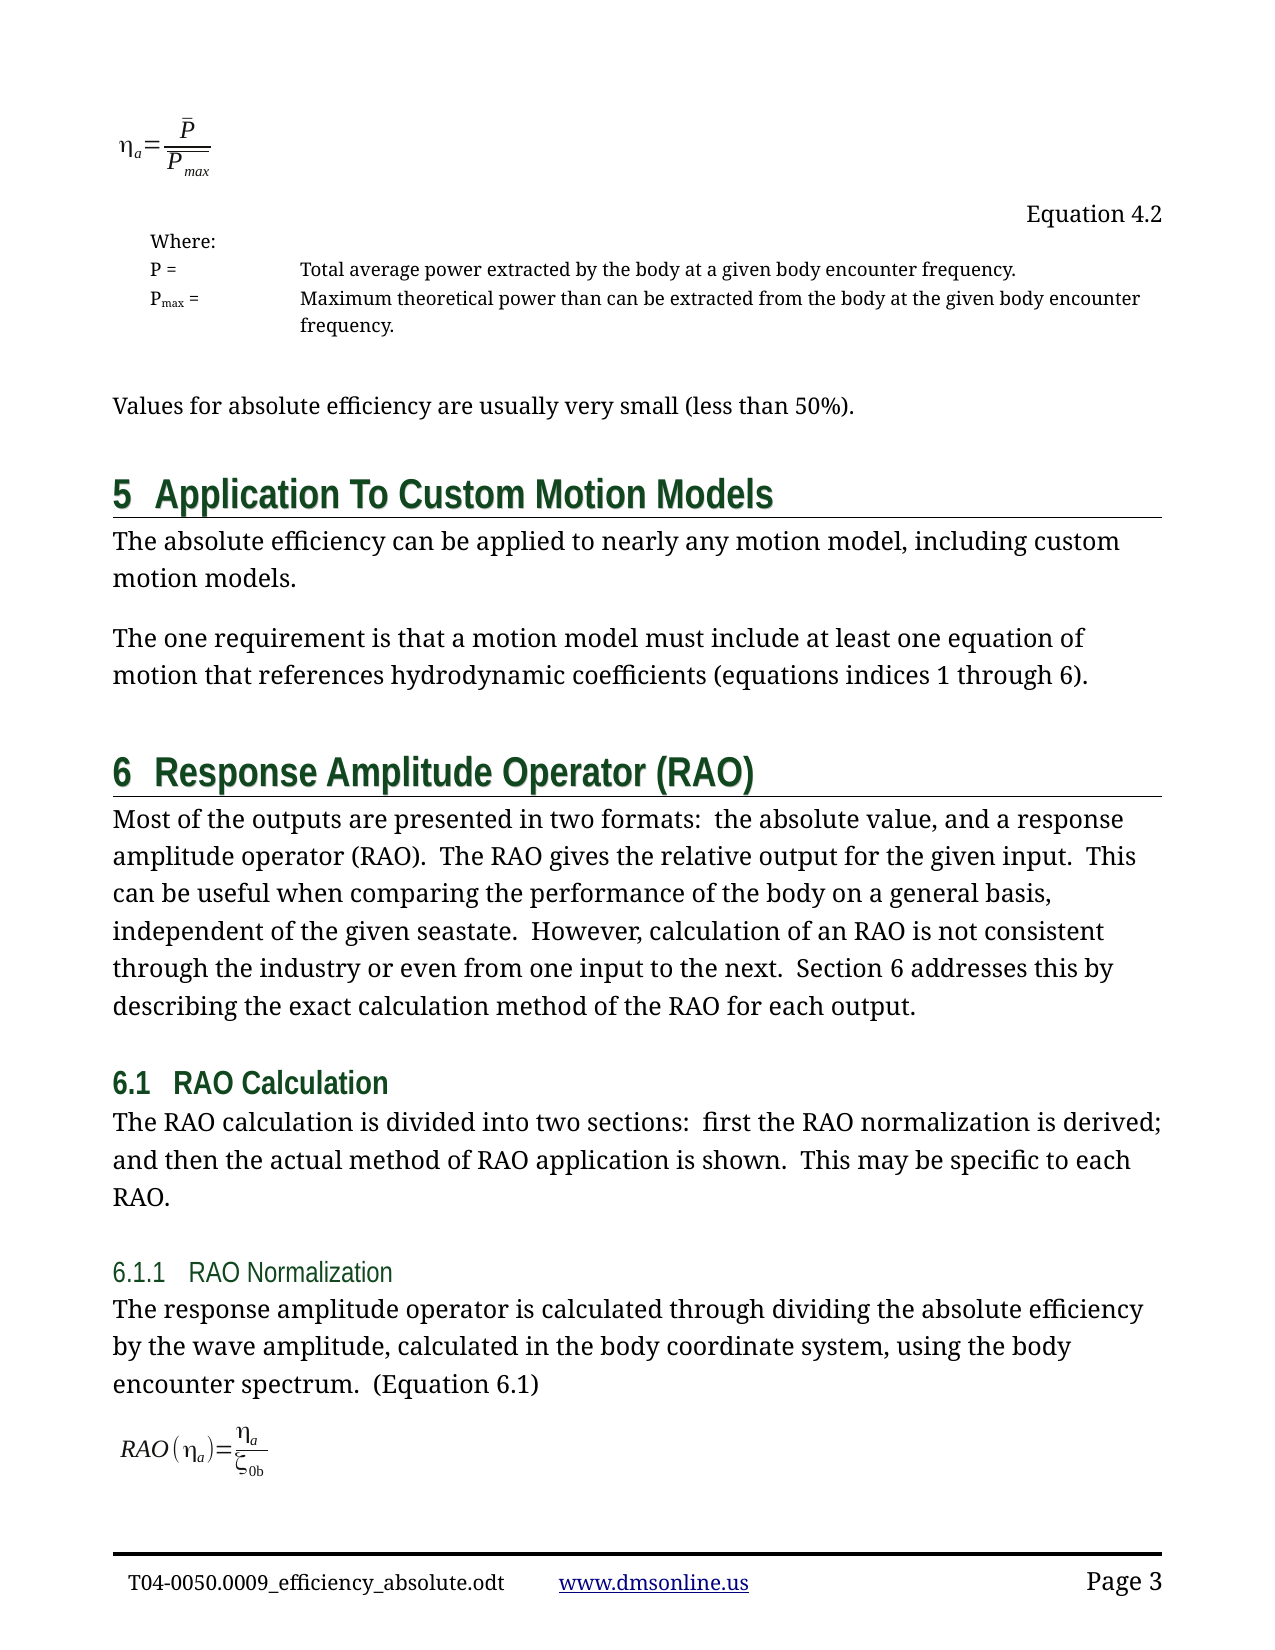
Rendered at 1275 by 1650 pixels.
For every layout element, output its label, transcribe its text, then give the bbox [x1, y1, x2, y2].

text Most of the outputs are presented in two formats: the absolute value, and a response amplitude operator (RAO). The RAO gives the relative output for the given input. This can be useful when comparing the performance of the body on a general basis, independent of the given seastate. However, calculation of an RAO is not consistent through the industry or even from one input to the next. Section 6 addresses this by describing the exact calculation method of the RAO for each output. [112, 801, 1162, 1022]
text The one requirement is that a motion model must include at least one equation of motion that references hydrodynamic coefficients (equations indices 1 through 6). [112, 620, 1162, 692]
text Where: [150, 229, 1162, 254]
text Values for absolute efficiency are usually very small (less than 50%). [112, 390, 1162, 421]
subtitle Response Amplitude Operator (RAO) [112, 748, 1162, 797]
text Equation 4.2 [112, 197, 1162, 229]
text Pmax = Maximum theoretical power than can be extracted from the body at the given body encounter frequency. [150, 285, 1162, 338]
text The absolute efficiency can be applied to nearly any motion model, including custom motion models. [112, 523, 1162, 594]
text The response amplitude operator is calculated through dividing the absolute efficiency by the wave amplitude, calculated in the body coordinate system, using the body encounter spectrum. (Equation 6.1) [112, 1292, 1162, 1400]
subtitle RAO Calculation [112, 1063, 1162, 1101]
text The RAO calculation is divided into two sections: first the RAO normalization is derived; and then the actual method of RAO application is shown. This may be specific to each RAO. [112, 1105, 1162, 1214]
text P = Total average power extracted by the body at a given body encounter frequency. [150, 257, 1162, 282]
subtitle Application to Custom Motion Models [112, 469, 1162, 518]
subtitle RAO Normalization [112, 1255, 1162, 1288]
